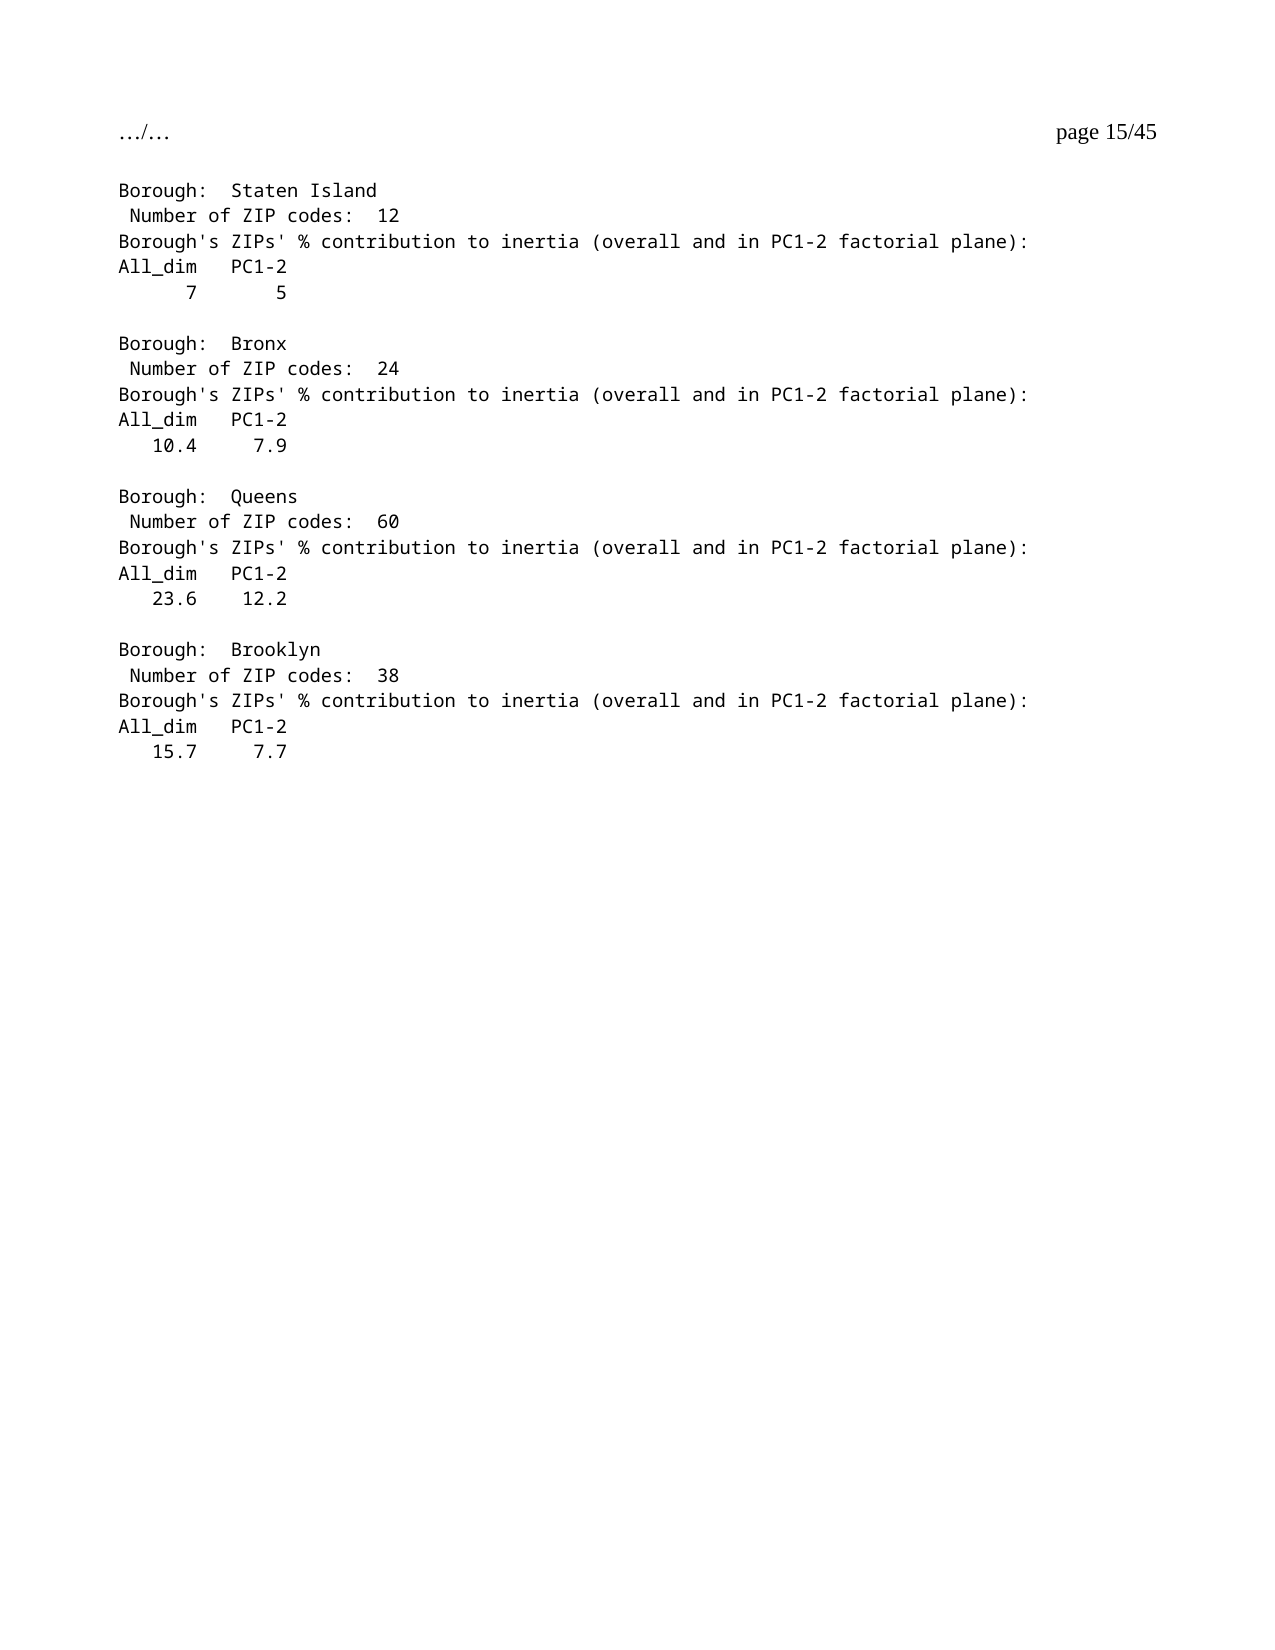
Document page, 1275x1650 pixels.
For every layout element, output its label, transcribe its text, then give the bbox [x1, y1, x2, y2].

text 10.4 7.9 [118, 432, 1157, 458]
text Number of ZIP codes: 12 [118, 203, 1157, 228]
text Number of ZIP codes: 38 [118, 662, 1157, 687]
text Borough: Staten Island [118, 177, 1157, 203]
text 15.7 7.7 [118, 738, 1157, 764]
text Borough's ZIPs' % contribution to inertia (overall and in PC1-2 factorial plane): [118, 381, 1157, 407]
text Borough's ZIPs' % contribution to inertia (overall and in PC1-2 factorial plane): [118, 534, 1157, 560]
text All_dim PC1-2 [118, 407, 1157, 432]
text 7 5 [118, 279, 1157, 305]
text Borough: Bronx [118, 330, 1157, 356]
text All_dim PC1-2 [118, 560, 1157, 585]
text Number of ZIP codes: 24 [118, 356, 1157, 381]
text 23.6 12.2 [118, 585, 1157, 611]
text All_dim PC1-2 [118, 254, 1157, 279]
text Borough's ZIPs' % contribution to inertia (overall and in PC1-2 factorial plane): [118, 687, 1157, 713]
text Number of ZIP codes: 60 [118, 509, 1157, 534]
text Borough: Queens [118, 483, 1157, 509]
text All_dim PC1-2 [118, 713, 1157, 738]
text Borough's ZIPs' % contribution to inertia (overall and in PC1-2 factorial plane): [118, 228, 1157, 254]
text Borough: Brooklyn [118, 636, 1157, 662]
